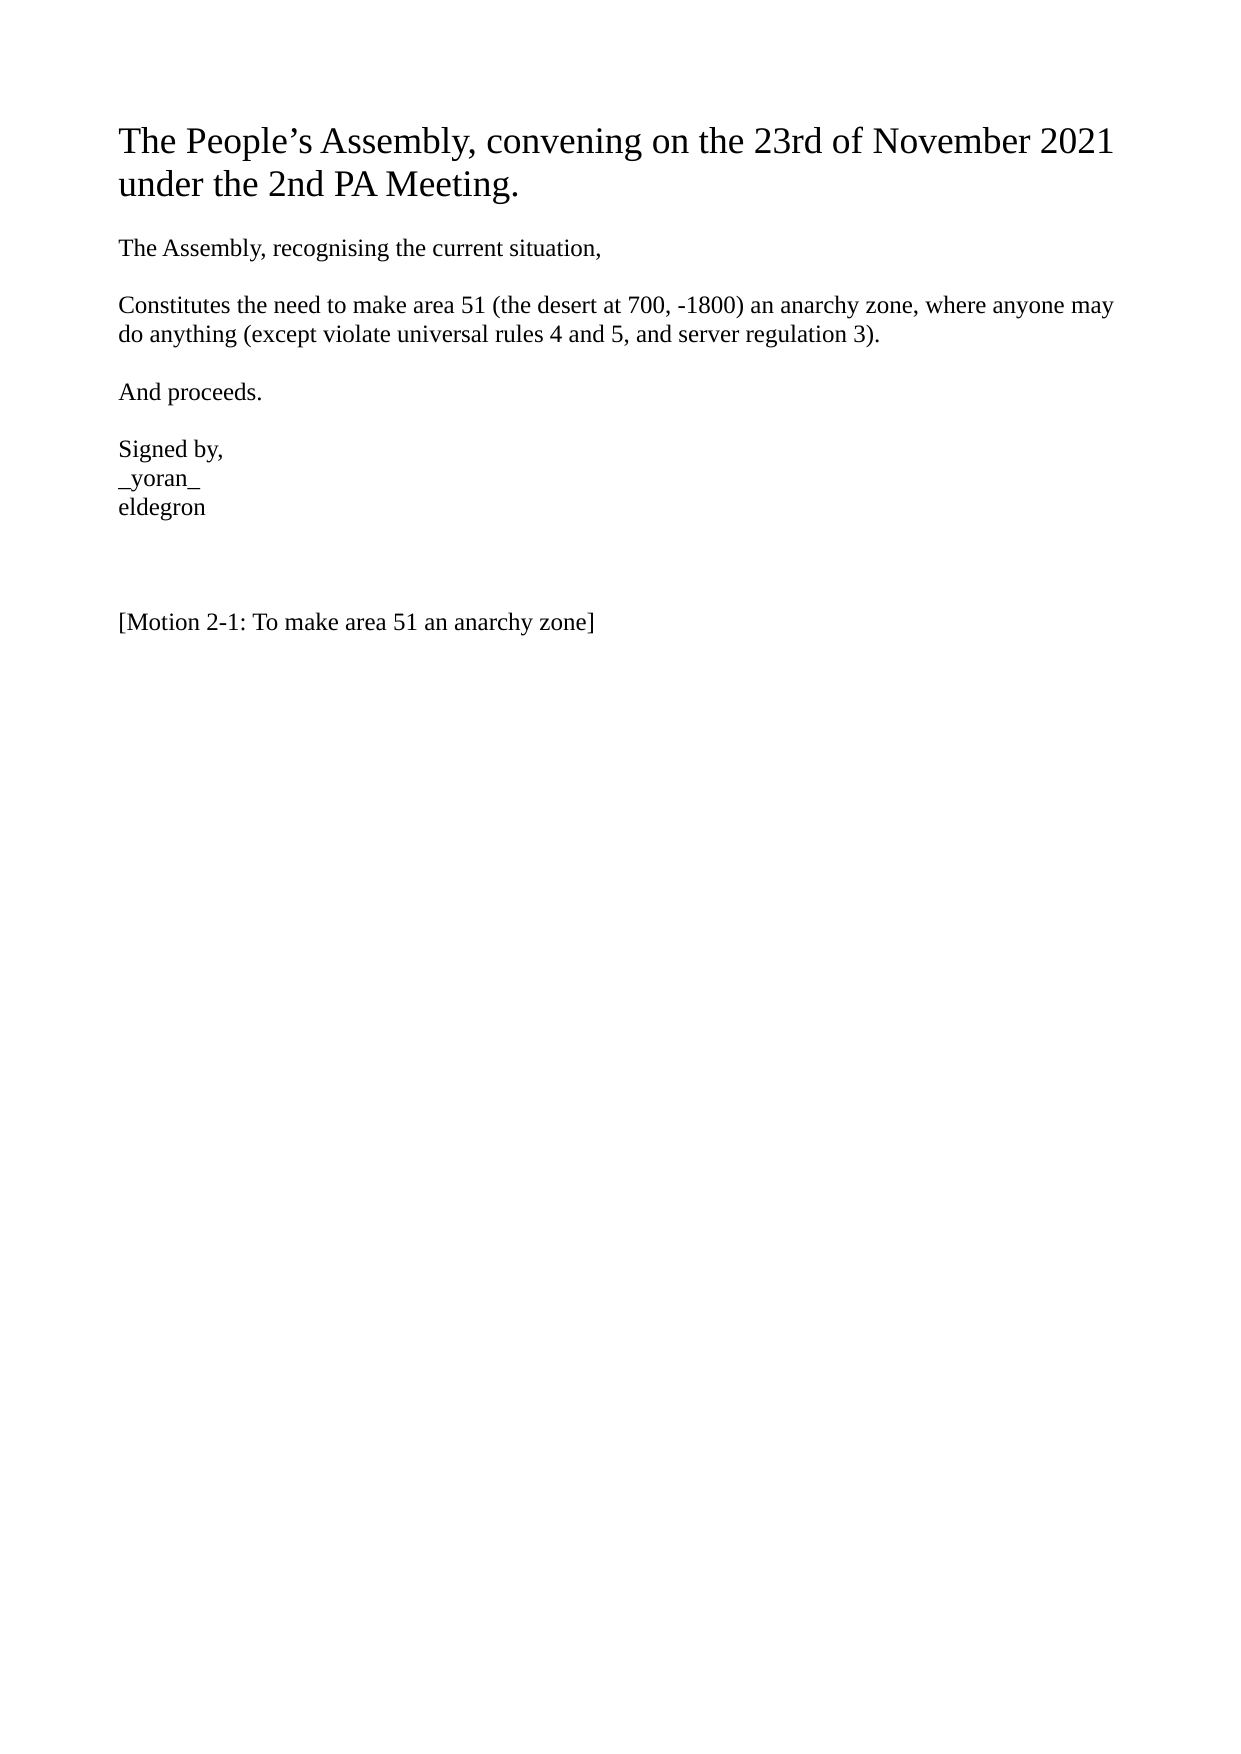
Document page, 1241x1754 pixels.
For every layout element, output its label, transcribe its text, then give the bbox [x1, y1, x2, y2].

text And proceeds. [118, 377, 1122, 406]
text Signed by, [118, 434, 1122, 463]
text _yoran_ [118, 463, 1122, 492]
text Constitutes the need to make area 51 (the desert at 700, -1800) an anarchy zone, where anyone may do anything (except violate universal rules 4 and 5, and server regulation 3). [118, 291, 1122, 348]
text The People’s Assembly, convening on the 23rd of November 2021 under the 2nd PA Meeting. [118, 118, 1122, 204]
text [Motion 2-1: To make area 51 an anarchy zone] [118, 607, 1122, 636]
text eldegron [118, 492, 1122, 521]
text The Assembly, recognising the current situation, [118, 233, 1122, 262]
